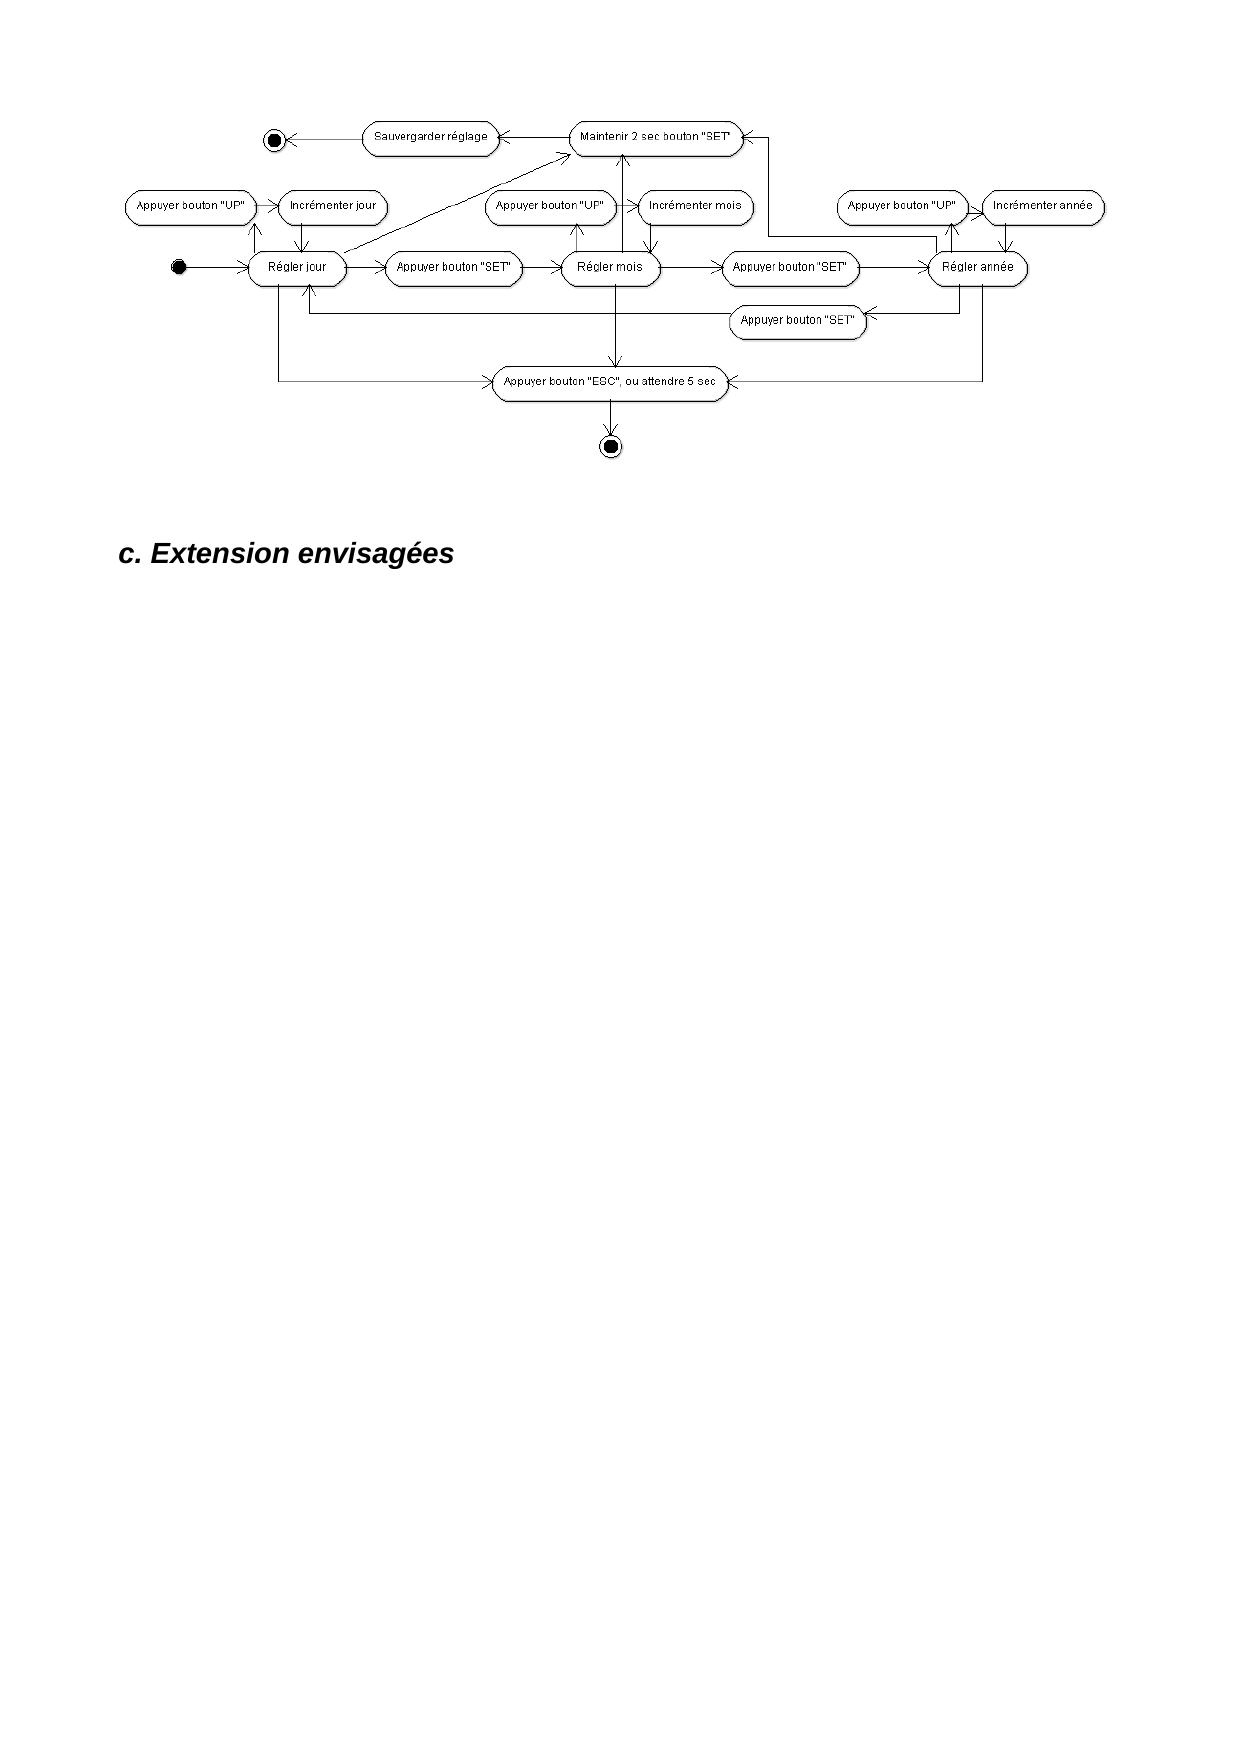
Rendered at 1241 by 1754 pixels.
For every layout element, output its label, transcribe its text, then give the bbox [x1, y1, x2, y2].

subtitle c. Extension envisagées [118, 536, 1122, 569]
picture [118, 118, 1123, 470]
